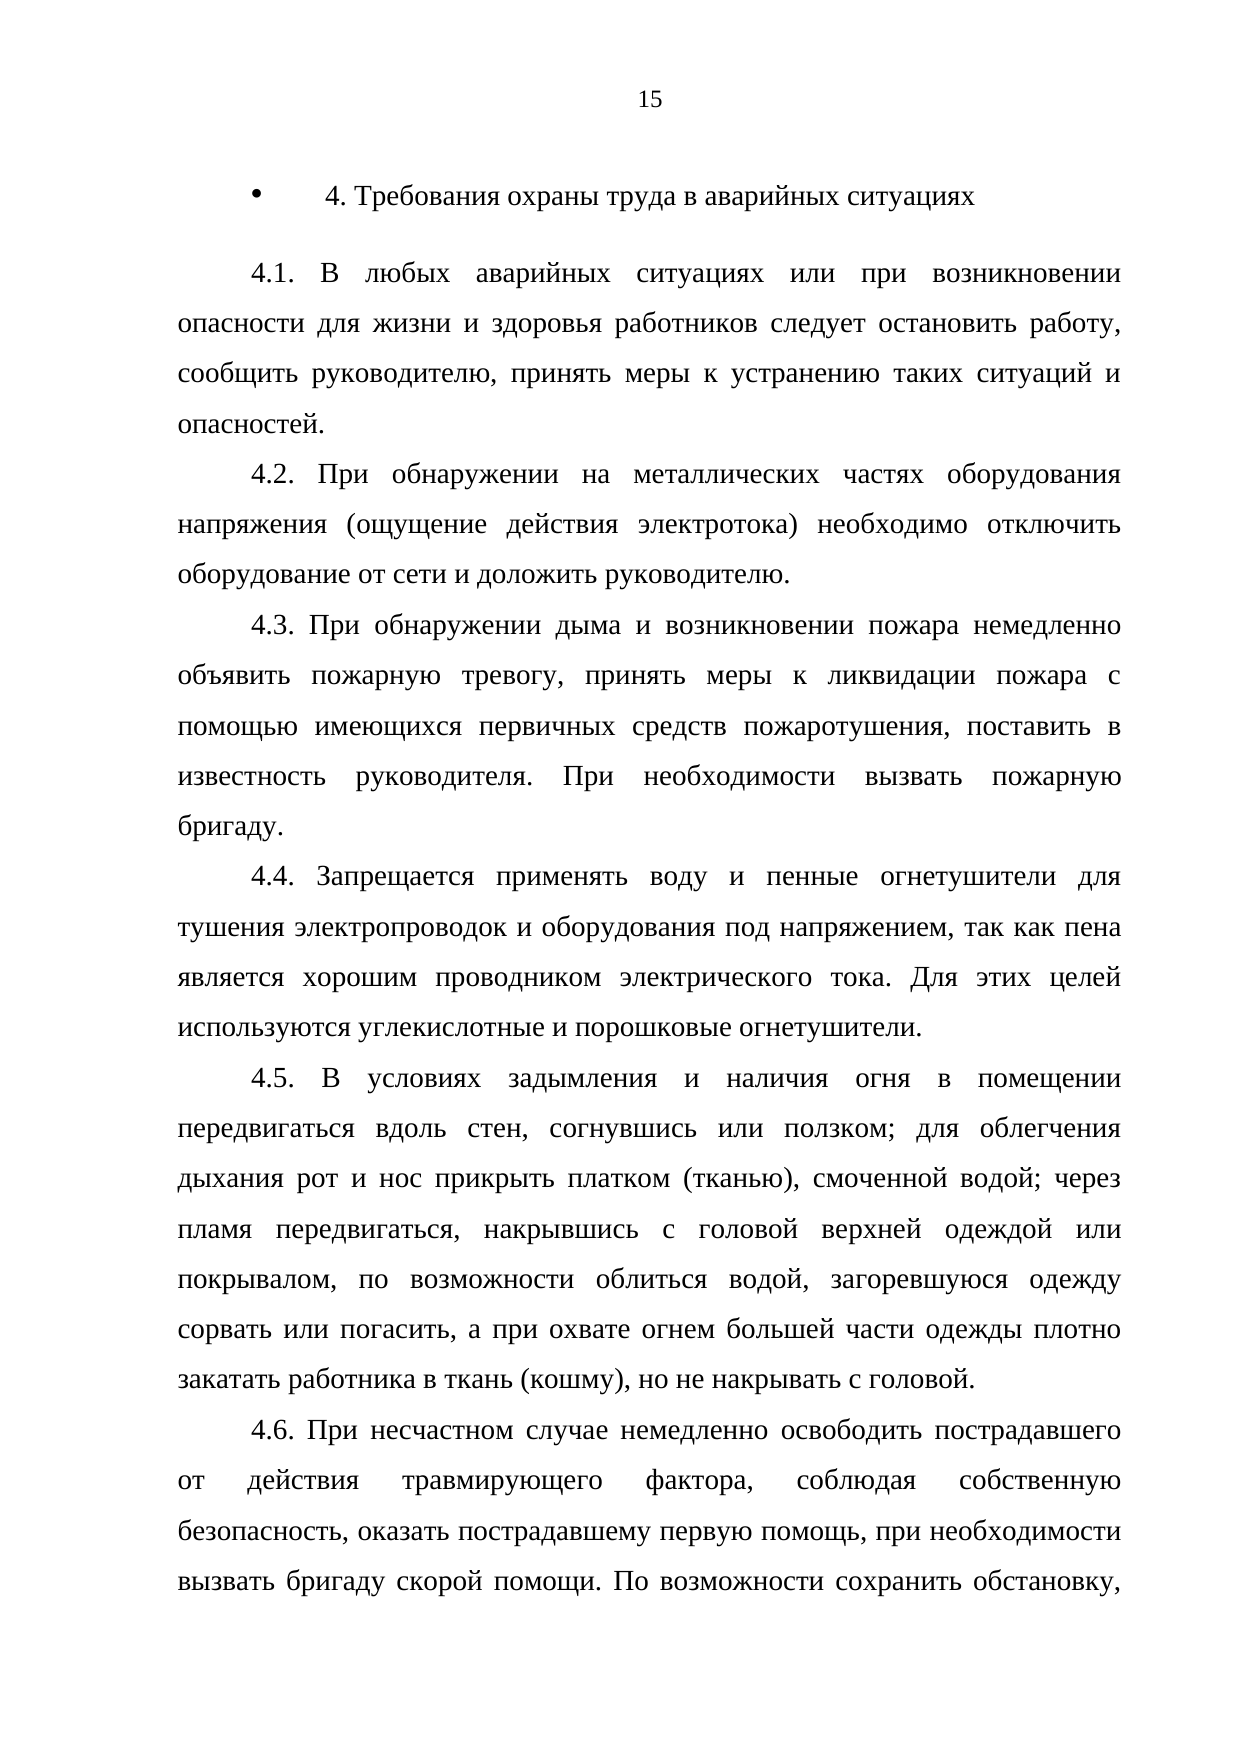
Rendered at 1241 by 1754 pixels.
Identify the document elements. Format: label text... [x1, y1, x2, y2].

list 4. Требования охраны труда в аварийных ситуациях [177, 178, 1122, 213]
text 4.4. Запрещается применять воду и пенные огнетушители для тушения электропроводок и оборудования под напряжением, так как пена является хорошим проводником электрического тока. Для этих целей используются углекислотные и порошковые огнетушители. [177, 858, 1122, 1043]
text 4.3. При обнаружении дыма и возникновении пожара немедленно объявить пожарную тревогу, принять меры к ликвидации пожара с помощью имеющихся первичных средств пожаротушения, поставить в известность руководителя. При необходимости вызвать пожарную бригаду. [177, 607, 1122, 842]
text 4.5. В условиях задымления и наличия огня в помещении передвигаться вдоль стен, согнувшись или ползком; для облегчения дыхания рот и нос прикрыть платком (тканью), смоченной водой; через пламя передвигаться, накрывшись с головой верхней одеждой или покрывалом, по возможности облиться водой, загоревшуюся одежду сорвать или погасить, а при охвате огнем большей части одежды плотно закатать работника в ткань (кошму), но не накрывать с головой. [177, 1060, 1122, 1395]
text 4.1. В любых аварийных ситуациях или при возникновении опасности для жизни и здоровья работников следует остановить работу, сообщить руководителю, принять меры к устранению таких ситуаций и опасностей. [177, 255, 1122, 439]
text 4.6. При несчастном случае немедленно освободить пострадавшего от действия травмирующего фактора, соблюдая собственную безопасность, оказать пострадавшему первую помощь, при необходимости вызвать бригаду скорой помощи. По возможности сохранить обстановку, [177, 1412, 1122, 1596]
text 4.2. При обнаружении на металлических частях оборудования напряжения (ощущение действия электротока) необходимо отключить оборудование от сети и доложить руководителю. [177, 456, 1122, 590]
